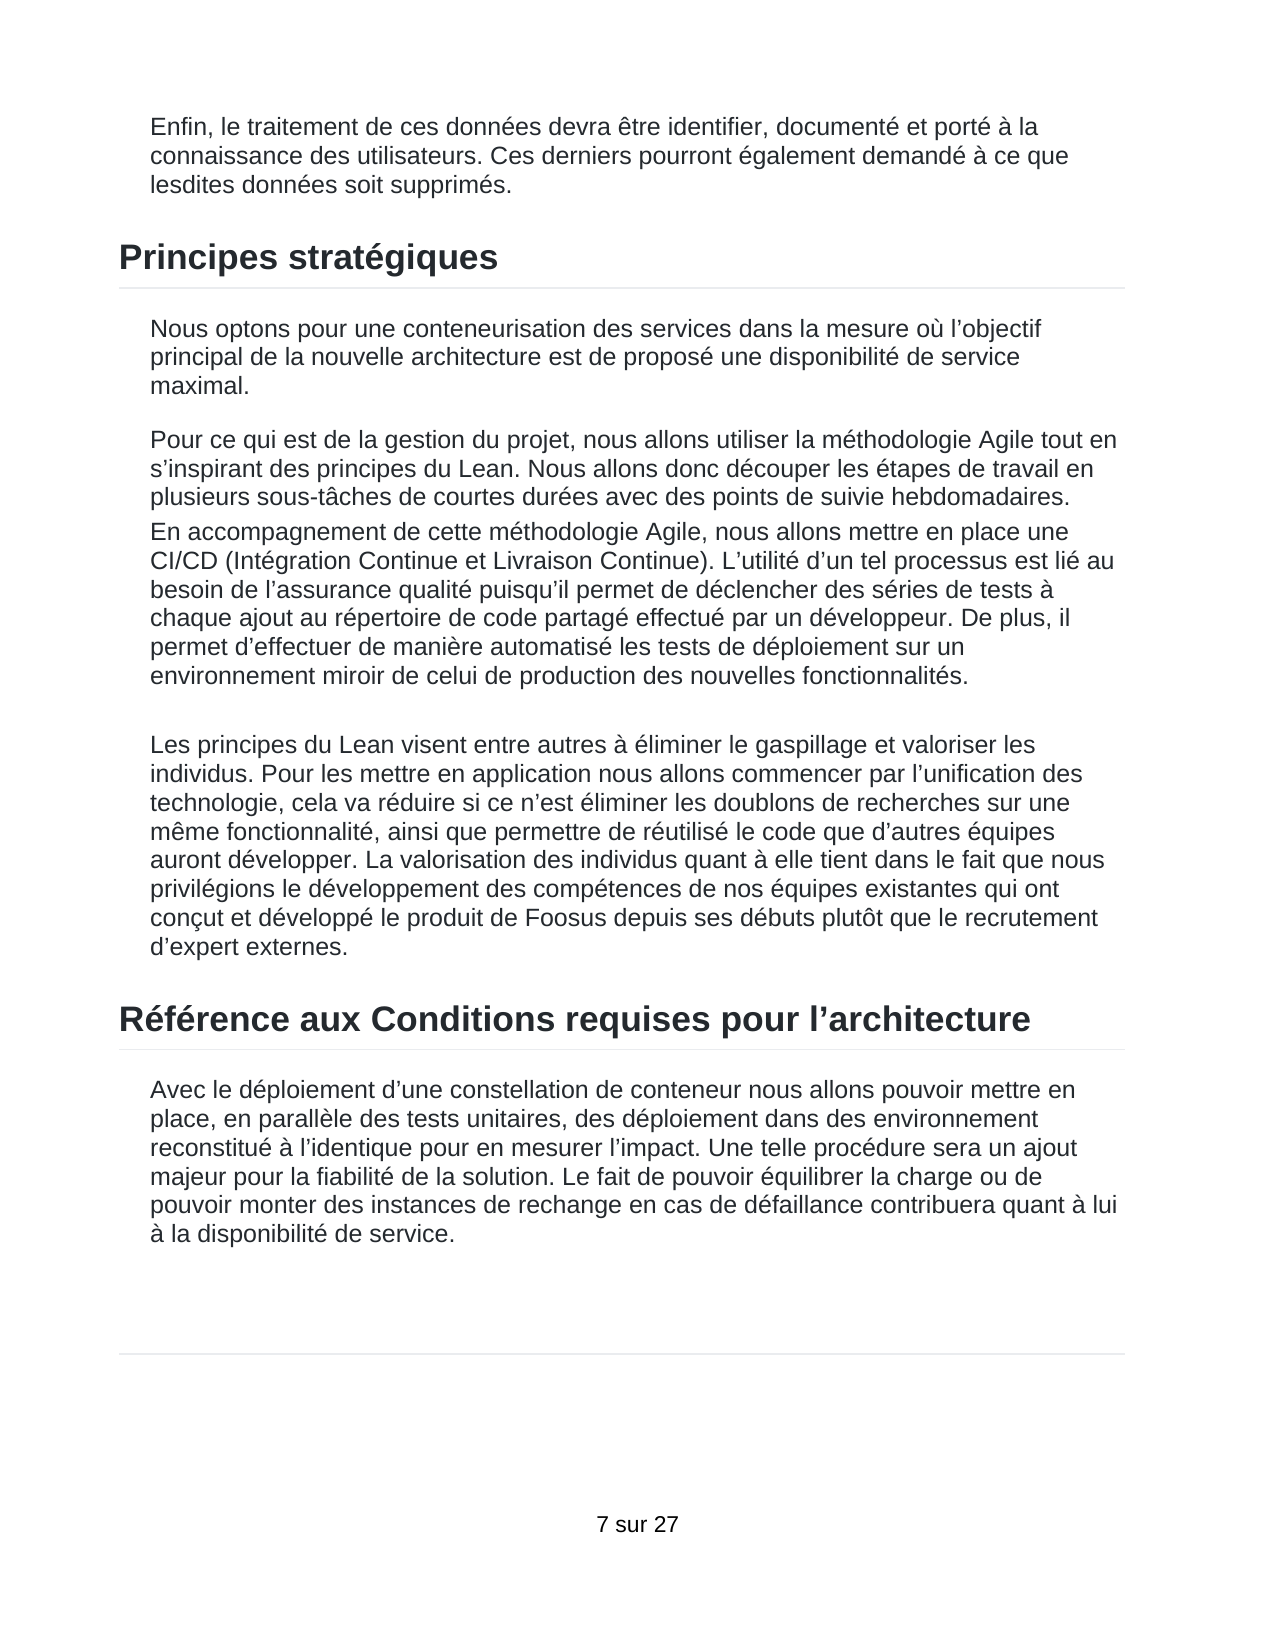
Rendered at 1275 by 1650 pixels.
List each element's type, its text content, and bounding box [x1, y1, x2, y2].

subtitle Référence aux Conditions requises pour l’architecture [119, 998, 1125, 1049]
subtitle Principes stratégiques [119, 236, 1125, 287]
text Pour ce qui est de la gestion du projet, nous allons utiliser la méthodologie Agile tout en s’inspirant des principes du Lean. Nous allons donc découper les étapes de travail en plusieurs sous-tâches de courtes durées avec des points de suivie hebdomadaires. [150, 425, 1125, 511]
text Enfin, le traitement de ces données devra être identifier, documenté et porté à la connaissance des utilisateurs. Ces derniers pourront également demandé à ce que lesdites données soit supprimés. [150, 112, 1125, 198]
text En accompagnement de cette méthodologie Agile, nous allons mettre en place une CI/CD (Intégration Continue et Livraison Continue). L’utilité d’un tel processus est lié au besoin de l’assurance qualité puisqu’il permet de déclencher des séries de tests à chaque ajout au répertoire de code partagé effectué par un développeur. De plus, il permet d’effectuer de manière automatisé les tests de déploiement sur un environnement miroir de celui de production des nouvelles fonctionnalités. [150, 517, 1125, 689]
text Avec le déploiement d’une constellation de conteneur nous allons pouvoir mettre en place, en parallèle des tests unitaires, des déploiement dans des environnement reconstitué à l’identique pour en mesurer l’impact. Une telle procédure sera un ajout majeur pour la fiabilité de la solution. Le fait de pouvoir équilibrer la charge ou de pouvoir monter des instances de rechange en cas de défaillance contribuera quant à lui à la disponibilité de service. [150, 1075, 1125, 1248]
text Nous optons pour une conteneurisation des services dans la mesure où l’objectif principal de la nouvelle architecture est de proposé une disponibilité de service maximal. [150, 314, 1125, 400]
text Les principes du Lean visent entre autres à éliminer le gaspillage et valoriser les individus. Pour les mettre en application nous allons commencer par l’unification des technologie, cela va réduire si ce n’est éliminer les doublons de recherches sur une même fonctionnalité, ainsi que permettre de réutilisé le code que d’autres équipes auront développer. La valorisation des individus quant à elle tient dans le fait que nous privilégions le développement des compétences de nos équipes existantes qui ont conçut et développé le produit de Foosus depuis ses débuts plutôt que le recrutement d’expert externes. [150, 730, 1125, 960]
